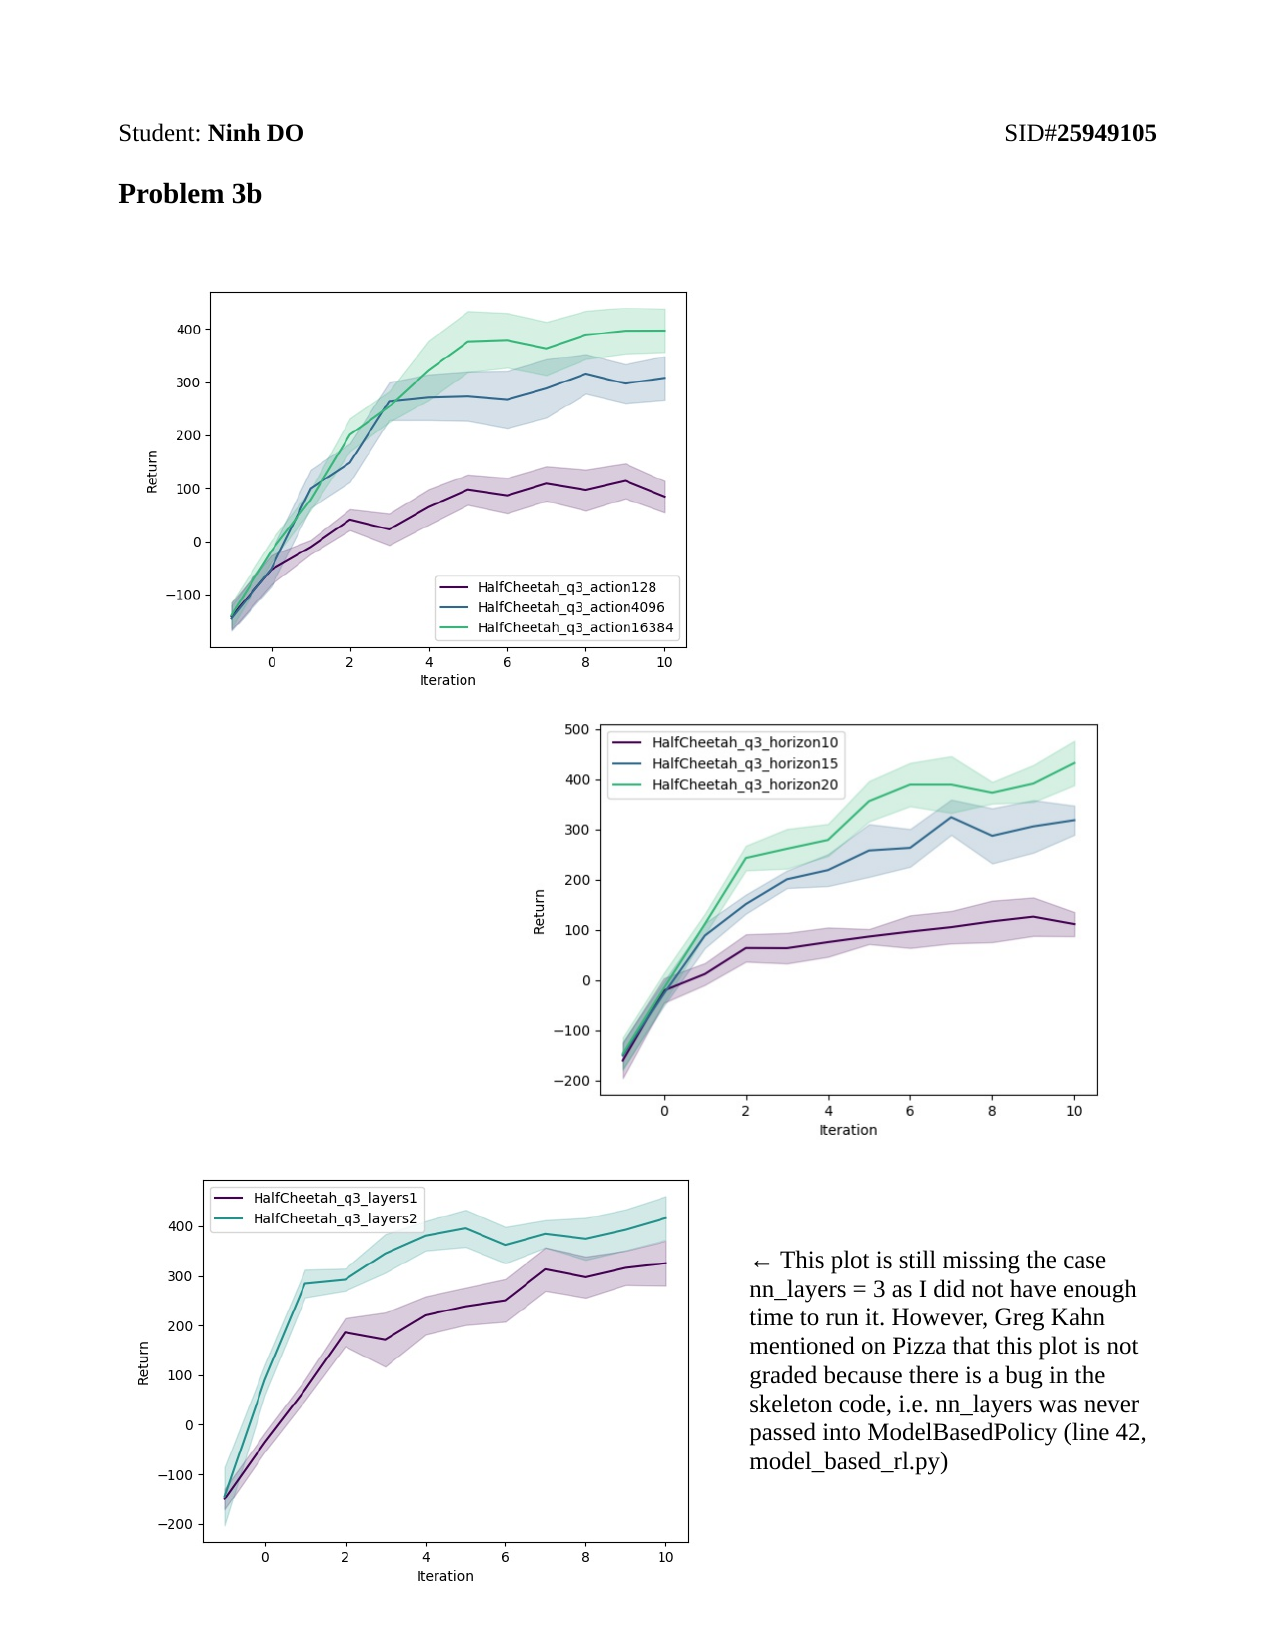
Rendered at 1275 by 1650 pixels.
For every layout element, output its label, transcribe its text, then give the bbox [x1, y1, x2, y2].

text ← This plot is still missing the case nn_layers = 3 as I did not have enough time to run it. However, Greg Kahn mentioned on Pizza that this plot is not graded because there is a bug in the skeleton code, i.e. nn_layers was never passed into ModelBasedPolicy (line 42, model_based_rl.py) [750, 1245, 1157, 1475]
picture [124, 236, 1161, 1593]
text Problem 3b [118, 176, 1157, 210]
